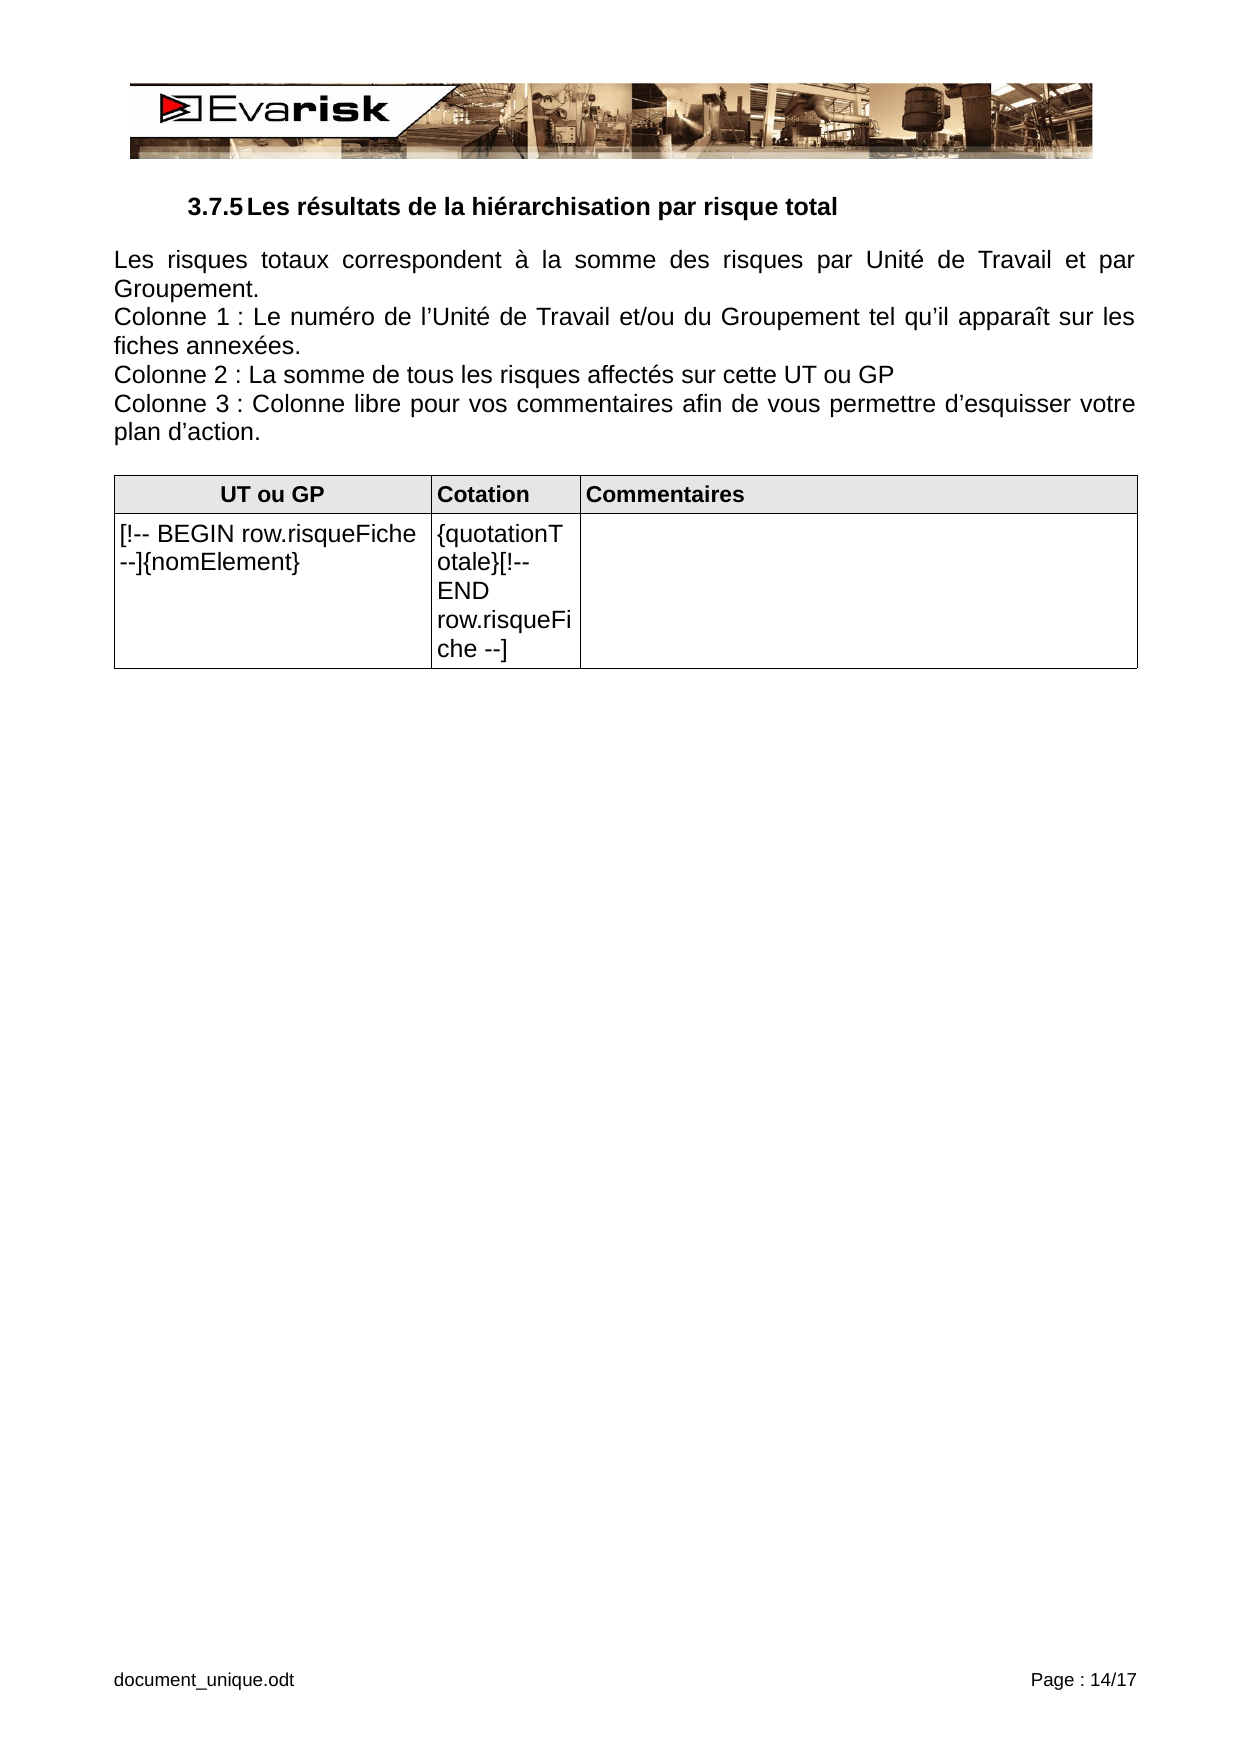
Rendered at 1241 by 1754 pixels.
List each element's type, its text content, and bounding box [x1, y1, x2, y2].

text Les risques totaux correspondent à la somme des risques par Unité de Travail et par Groupement. [114, 245, 1137, 302]
table_cell [!-- BEGIN row.risqueFiche --]{nomElement} [115, 514, 431, 668]
table_header UT ou GP [115, 476, 431, 513]
table_header Cotation [432, 476, 580, 513]
subtitle Les résultats de la hiérarchisation par risque total [187, 192, 1137, 221]
text Colonne 3 : Colonne libre pour vos commentaires afin de vous permettre d’esquisser votre plan d’action. [114, 388, 1137, 446]
text Colonne 2 : La somme de tous les risques affectés sur cette UT ou GP [114, 360, 1137, 388]
table_header Commentaires [581, 476, 1137, 513]
table_cell [581, 514, 1137, 668]
table_cell {quotationTotale}[!-- END row.risqueFiche --] [432, 514, 580, 668]
text Colonne 1 : Le numéro de l’Unité de Travail et/ou du Groupement tel qu’il apparaît sur les fiches annexées. [114, 302, 1137, 360]
